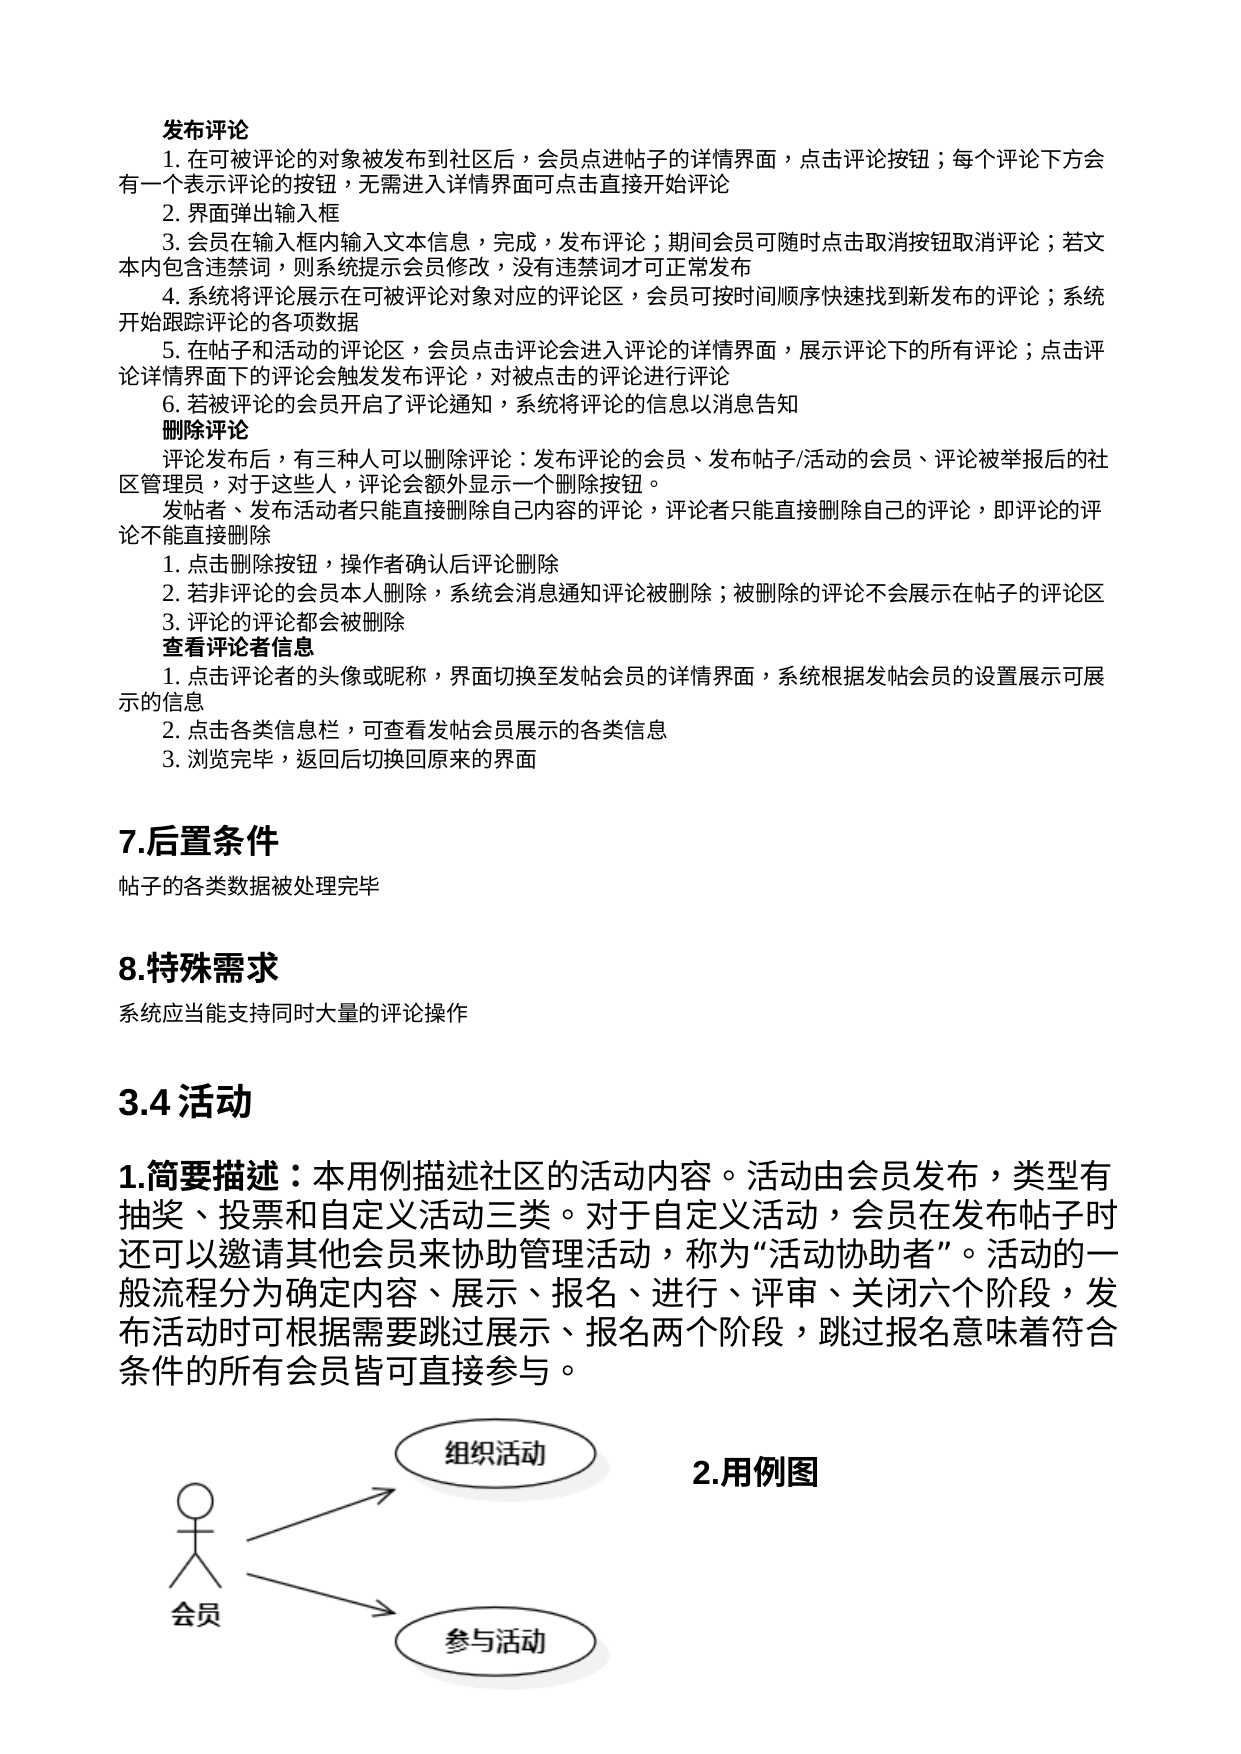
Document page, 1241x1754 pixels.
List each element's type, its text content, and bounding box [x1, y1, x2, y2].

picture [126, 1400, 674, 1754]
subtitle 7.后置条件 [118, 822, 1122, 861]
list 浏览完毕，返回后切换回原来的界面 [118, 744, 1122, 773]
text 帖子的各类数据被处理完毕 [118, 874, 1122, 899]
list 会员在输入框内输入文本信息，完成，发布评论；期间会员可随时点击取消按钮取消评论；若文本内包含违禁词，则系统提示会员修改，没有违禁词才可正常发布 [118, 227, 1122, 281]
text 删除评论 [118, 418, 1122, 444]
subtitle [118, 1453, 126, 1492]
subtitle 3.4活动 [118, 1080, 1122, 1124]
list 点击删除按钮，操作者确认后评论删除 [118, 549, 1122, 578]
text 发帖者、发布活动者只能直接删除自己内容的评论，评论者只能直接删除自己的评论，即评论的评论不能直接删除 [118, 498, 1122, 549]
list 界面弹出输入框 [118, 198, 1122, 227]
text 系统应当能支持同时大量的评论操作 [118, 1001, 1122, 1026]
list 在帖子和活动的评论区，会员点击评论会进入评论的详情界面，展示评论下的所有评论；点击评论详情界面下的评论会触发发布评论，对被点击的评论进行评论 [118, 335, 1122, 389]
list 系统将评论展示在可被评论对象对应的评论区，会员可按时间顺序快速找到新发布的评论；系统开始跟踪评论的各项数据 [118, 281, 1122, 335]
subtitle 2.用例图 [674, 1453, 1122, 1492]
list 若非评论的会员本人删除，系统会消息通知评论被删除；被删除的评论不会展示在帖子的评论区 [118, 578, 1122, 607]
subtitle 8.特殊需求 [118, 949, 1122, 988]
list 点击各类信息栏，可查看发帖会员展示的各类信息 [118, 715, 1122, 744]
subtitle 1.简要描述：本用例描述社区的活动内容。活动由会员发布，类型有抽奖、投票和自定义活动三类。对于自定义活动，会员在发布帖子时还可以邀请其他会员来协助管理活动，称为“活动协助者”。活动的一般流程分为确定内容、展示、报名、进行、评审、关闭六个阶段，发布活动时可根据需要跳过展示、报名两个阶段，跳过报名意味着符合条件的所有会员皆可直接参与。 [118, 1157, 1122, 1391]
text 发布评论 [118, 118, 1122, 144]
text 查看评论者信息 [118, 635, 1122, 661]
list 评论的评论都会被删除 [118, 607, 1122, 635]
list 若被评论的会员开启了评论通知，系统将评论的信息以消息告知 [118, 389, 1122, 418]
list 在可被评论的对象被发布到社区后，会员点进帖子的详情界面，点击评论按钮；每个评论下方会有一个表示评论的按钮，无需进入详情界面可点击直接开始评论 [118, 144, 1122, 198]
text 评论发布后，有三种人可以删除评论：发布评论的会员、发布帖子/活动的会员、评论被举报后的社区管理员，对于这些人，评论会额外显示一个删除按钮。 [118, 444, 1122, 498]
list 点击评论者的头像或昵称，界面切换至发帖会员的详情界面，系统根据发帖会员的设置展示可展示的信息 [118, 661, 1122, 715]
